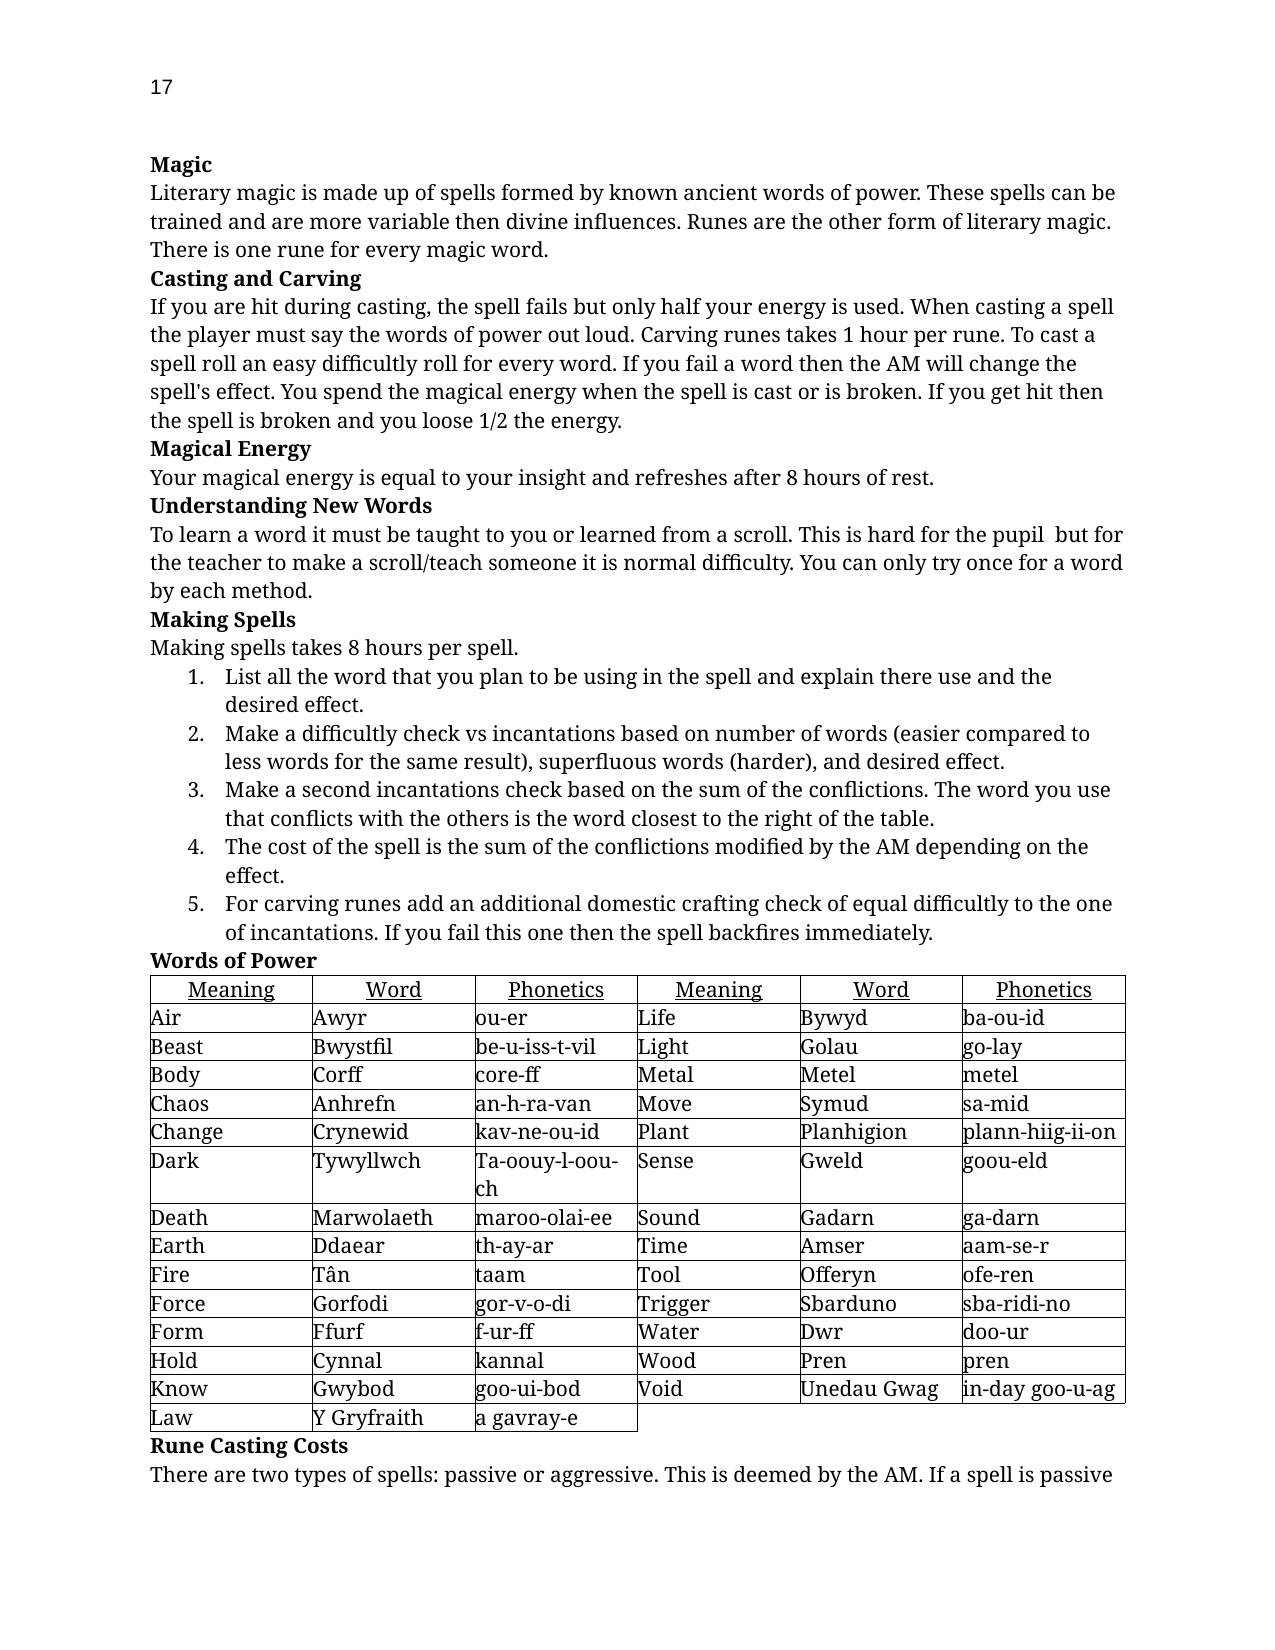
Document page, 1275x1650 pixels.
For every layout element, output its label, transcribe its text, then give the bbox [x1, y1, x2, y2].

table_cell maroo-olai-ee [476, 1204, 637, 1231]
table_cell Trigger [638, 1290, 800, 1317]
table_cell Change [151, 1119, 312, 1146]
table_cell Life [638, 1004, 800, 1032]
table_cell Marwolaeth [313, 1204, 475, 1231]
table_cell be-u-iss-t-vil [476, 1033, 637, 1060]
table_cell f-ur-ff [476, 1318, 637, 1346]
text Your magical energy is equal to your insight and refreshes after 8 hours of rest. [150, 463, 1125, 491]
text Making Spells [150, 605, 1125, 633]
table_cell kav-ne-ou-id [476, 1119, 637, 1146]
table_cell Symud [801, 1090, 962, 1117]
table_header Meaning [638, 976, 800, 1003]
table_cell Corff [313, 1061, 475, 1089]
table_cell Body [151, 1061, 312, 1089]
table_cell Fire [151, 1261, 312, 1288]
table_cell taam [476, 1261, 637, 1288]
table_cell sa-mid [963, 1090, 1125, 1117]
text Understanding New Words [150, 491, 1125, 520]
table_cell metel [963, 1061, 1125, 1089]
table_cell Wood [638, 1347, 800, 1374]
table_cell Form [151, 1318, 312, 1346]
table_cell Sound [638, 1204, 800, 1231]
table_cell th-ay-ar [476, 1232, 637, 1260]
table_cell sba-ridi-no [963, 1290, 1125, 1317]
table_cell Sbarduno [801, 1290, 962, 1317]
text Rune Casting Costs [150, 1431, 1125, 1460]
text Literary magic is made up of spells formed by known ancient words of power. These spells can be trained and are more variable then divine influences. Runes are the other form of literary magic. There is one rune for every magic word. [150, 178, 1125, 264]
table_cell in-day goo-u-ag [963, 1375, 1125, 1403]
table_cell an-h-ra-van [476, 1090, 637, 1117]
table_cell [800, 1404, 962, 1431]
table_cell Void [638, 1375, 800, 1403]
table_cell gor-v-o-di [476, 1290, 637, 1317]
table_cell Amser [801, 1232, 962, 1260]
table_cell aam-se-r [963, 1232, 1125, 1260]
list Make a difficultly check vs incantations based on number of words (easier compared to less words for the same result), superfluous words (harder), and desired effect. [187, 719, 1125, 776]
table_cell Awyr [313, 1004, 475, 1032]
table_cell [963, 1404, 1125, 1431]
table_cell Law [151, 1404, 312, 1431]
table_cell kannal [476, 1347, 637, 1374]
table_cell Move [638, 1090, 800, 1117]
table_cell a gavray-e [476, 1404, 637, 1431]
table_cell Anhrefn [313, 1090, 475, 1117]
table_cell Hold [151, 1347, 312, 1374]
text Magical Energy [150, 434, 1125, 463]
table_header Word [801, 976, 962, 1003]
text Casting and Carving [150, 264, 1125, 292]
table_cell Know [151, 1375, 312, 1403]
table_cell Force [151, 1290, 312, 1317]
table_cell Bywyd [801, 1004, 962, 1032]
table_cell ga-darn [963, 1204, 1125, 1231]
table_cell Metel [801, 1061, 962, 1089]
table_cell Beast [151, 1033, 312, 1060]
table_header Word [313, 976, 475, 1003]
table_cell plann-hiig-ii-on [963, 1119, 1125, 1146]
table_cell doo-ur [963, 1318, 1125, 1346]
table_cell Plant [638, 1119, 800, 1146]
text Words of Power [150, 946, 1125, 975]
table_cell Sense [638, 1147, 800, 1203]
table_cell Tân [313, 1261, 475, 1288]
list The cost of the spell is the sum of the conflictions modified by the AM depending on the effect. [187, 832, 1125, 889]
table_cell Metal [638, 1061, 800, 1089]
table_cell Dark [151, 1147, 312, 1203]
table_cell Tool [638, 1261, 800, 1288]
table_cell Ta-oouy-l-oou-ch [476, 1147, 637, 1203]
table_cell ba-ou-id [963, 1004, 1125, 1032]
table_cell ou-er [476, 1004, 637, 1032]
table_cell Water [638, 1318, 800, 1346]
text Making spells takes 8 hours per spell. [150, 633, 1125, 662]
table_cell Air [151, 1004, 312, 1032]
table_cell pren [963, 1347, 1125, 1374]
table_cell [638, 1404, 800, 1431]
table_cell Unedau Gwag [801, 1375, 962, 1403]
table_cell Crynewid [313, 1119, 475, 1146]
text If you are hit during casting, the spell fails but only half your energy is used. When casting a spell the player must say the words of power out loud. Carving runes takes 1 hour per rune. To cast a spell roll an easy difficultly roll for every word. If you fail a word then the AM will change the spell's effect. You spend the magical energy when the spell is cast or is broken. If you get hit then the spell is broken and you loose 1/2 the energy. [150, 292, 1125, 434]
table_cell Gadarn [801, 1204, 962, 1231]
table_cell goo-ui-bod [476, 1375, 637, 1403]
table_cell Offeryn [801, 1261, 962, 1288]
list List all the word that you plan to be using in the spell and explain there use and the desired effect. [187, 662, 1125, 719]
table_cell Ddaear [313, 1232, 475, 1260]
table_cell Time [638, 1232, 800, 1260]
table_header Phonetics [476, 976, 637, 1003]
list For carving runes add an additional domestic crafting check of equal difficultly to the one of incantations. If you fail this one then the spell backfires immediately. [187, 889, 1125, 946]
table_cell Chaos [151, 1090, 312, 1117]
text To learn a word it must be taught to you or learned from a scroll. This is hard for the pupil but for the teacher to make a scroll/teach someone it is normal difficulty. You can only try once for a word by each method. [150, 520, 1125, 605]
table_cell go-lay [963, 1033, 1125, 1060]
table_cell Gweld [801, 1147, 962, 1203]
table_header Phonetics [963, 976, 1125, 1003]
table_cell goou-eld [963, 1147, 1125, 1203]
table_cell Y Gryfraith [313, 1404, 475, 1431]
table_cell Death [151, 1204, 312, 1231]
text Magic [150, 150, 1125, 178]
table_cell Bwystfil [313, 1033, 475, 1060]
table_cell Pren [801, 1347, 962, 1374]
table_cell Dwr [801, 1318, 962, 1346]
table_cell Gorfodi [313, 1290, 475, 1317]
table_cell Planhigion [801, 1119, 962, 1146]
table_cell Earth [151, 1232, 312, 1260]
table_cell Tywyllwch [313, 1147, 475, 1203]
table_cell ofe-ren [963, 1261, 1125, 1288]
table_header Meaning [151, 976, 312, 1003]
table_cell Light [638, 1033, 800, 1060]
list Make a second incantations check based on the sum of the conflictions. The word you use that conflicts with the others is the word closest to the right of the table. [187, 776, 1125, 832]
table_cell Golau [801, 1033, 962, 1060]
table_cell Cynnal [313, 1347, 475, 1374]
table_cell Gwybod [313, 1375, 475, 1403]
table_cell Ffurf [313, 1318, 475, 1346]
text There are two types of spells: passive or aggressive. This is deemed by the AM. If a spell is passive [150, 1460, 1125, 1488]
table_cell core-ff [476, 1061, 637, 1089]
